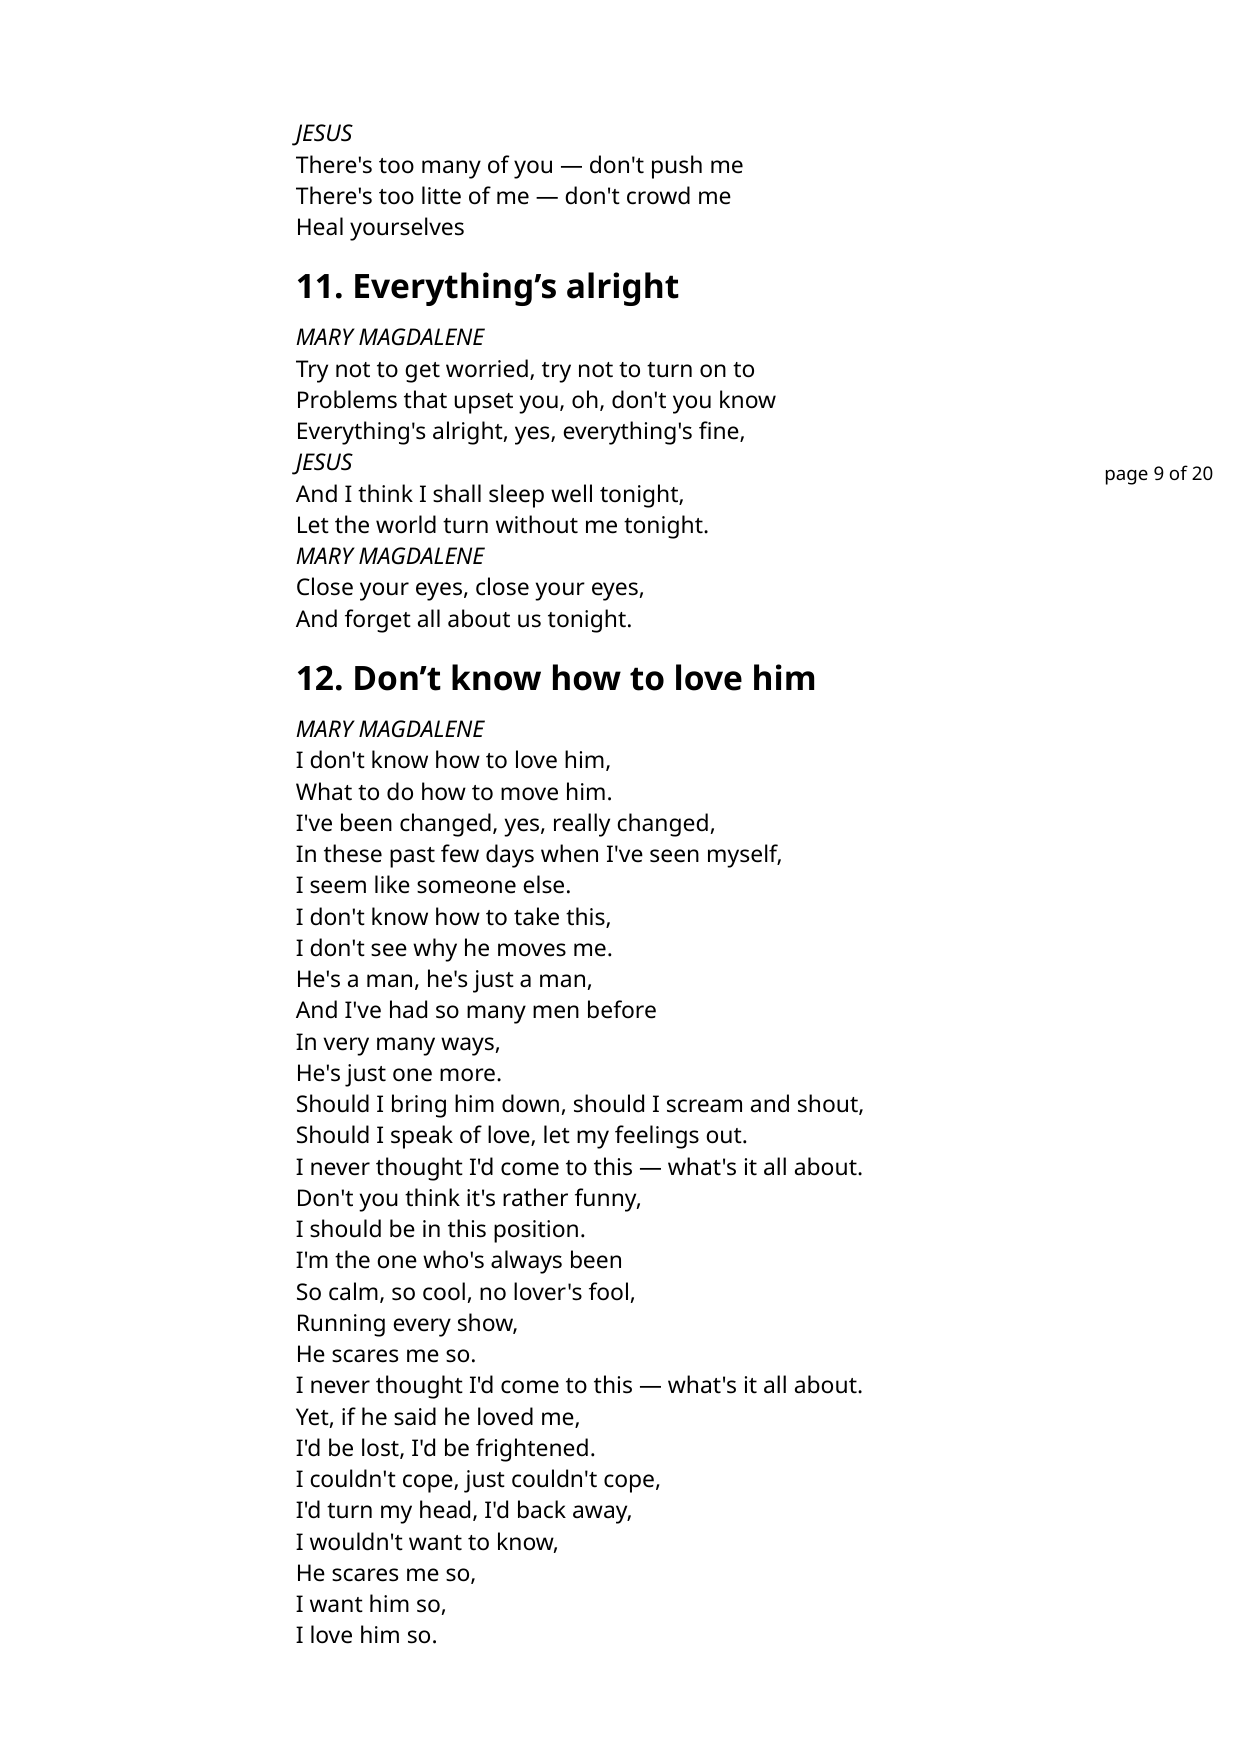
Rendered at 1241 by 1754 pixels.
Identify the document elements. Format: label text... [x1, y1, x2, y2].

text Yet, if he said he loved me, I'd be lost, I'd be frightened. I couldn't cope, just couldn't cope, I'd turn my head, I'd back away, I wouldn't want to know, He scares me so, I want him so, I love him so. [296, 1400, 961, 1650]
text I don't know how to take this, I don't see why he moves me. He's a man, he's just a man, And I've had so many men before In very many ways, He's just one more. [296, 900, 961, 1088]
text JESUS And I think I shall sleep well tonight, Let the world turn without me tonight. [296, 446, 961, 540]
text JESUS There's too many of you — don't push me There's too litte of me — don't crowd me Heal yourselves [296, 117, 961, 242]
text MARY MAGDALENE I don't know how to love him, What to do how to move him. I've been changed, yes, really changed, In these past few days when I've seen myself, I seem like someone else. [296, 713, 961, 900]
text MARY MAGDALENE Close your eyes, close your eyes, And forget all about us tonight. [296, 540, 961, 634]
text MARY MAGDALENE Try not to get worried, try not to turn on to Problems that upset you, oh, don't you know Everything's alright, yes, everything's fine, [296, 321, 961, 446]
subtitle 11. Everything’s alright [296, 263, 961, 309]
text Should I bring him down, should I scream and shout, Should I speak of love, let my feelings out. I never thought I'd come to this — what's it all about. [296, 1088, 961, 1182]
text Don't you think it's rather funny, I should be in this position. I'm the one who's always been So calm, so cool, no lover's fool, Running every show, He scares me so. [296, 1182, 961, 1369]
text I never thought I'd come to this — what's it all about. [296, 1369, 961, 1400]
subtitle 12. Don’t know how to love him [296, 655, 961, 700]
